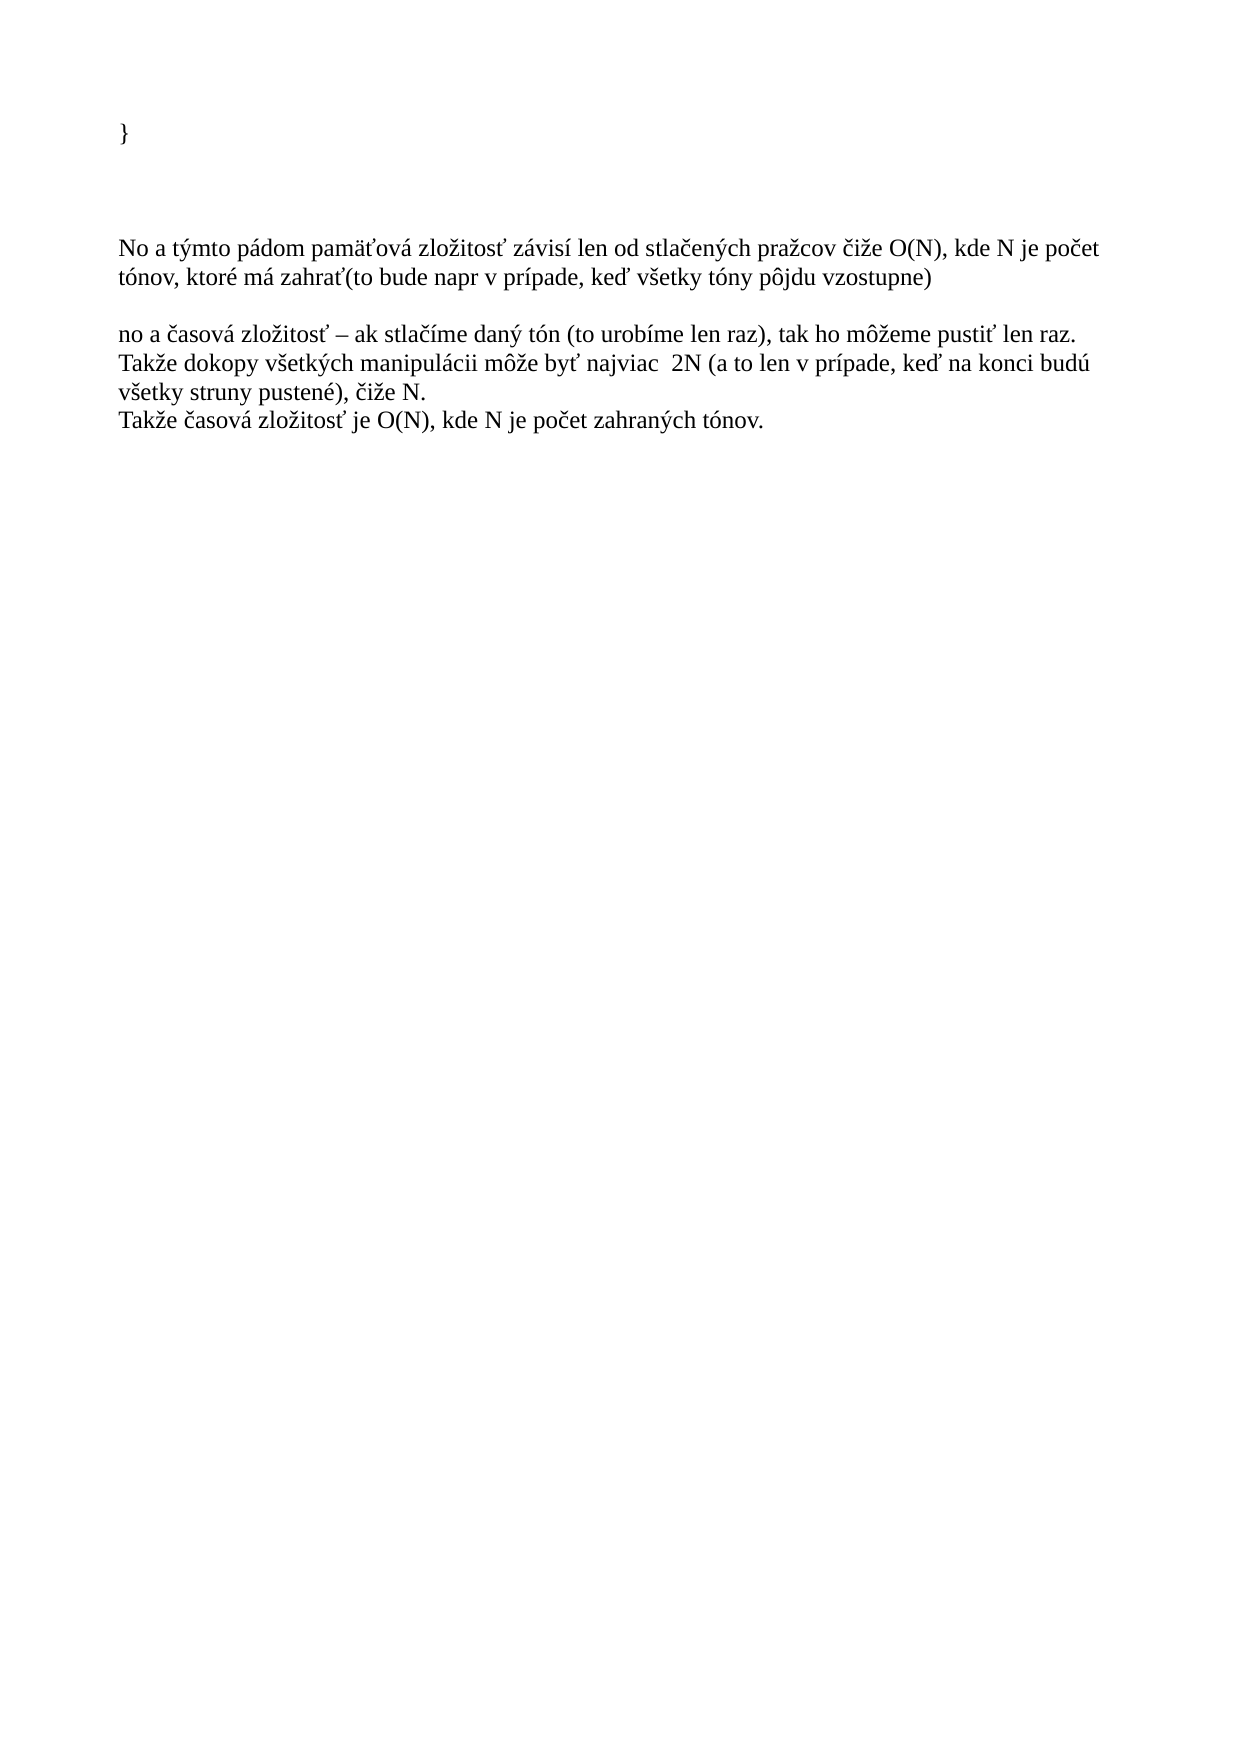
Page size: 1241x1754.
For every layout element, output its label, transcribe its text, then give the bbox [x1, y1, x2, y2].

text no a časová zložitosť – ak stlačíme daný tón (to urobíme len raz), tak ho môžeme pustiť len raz. Takže dokopy všetkých manipulácii môže byť najviac 2N (a to len v prípade, keď na konci budú všetky struny pustené), čiže N. [118, 319, 1122, 406]
text No a týmto pádom pamäťová zložitosť závisí len od stlačených pražcov čiže O(N), kde N je počet tónov, ktoré má zahrať(to bude napr v prípade, keď všetky tóny pôjdu vzostupne) [118, 233, 1122, 291]
text Takže časová zložitosť je O(N), kde N je počet zahraných tónov. [118, 406, 1122, 434]
text } [118, 118, 1122, 147]
